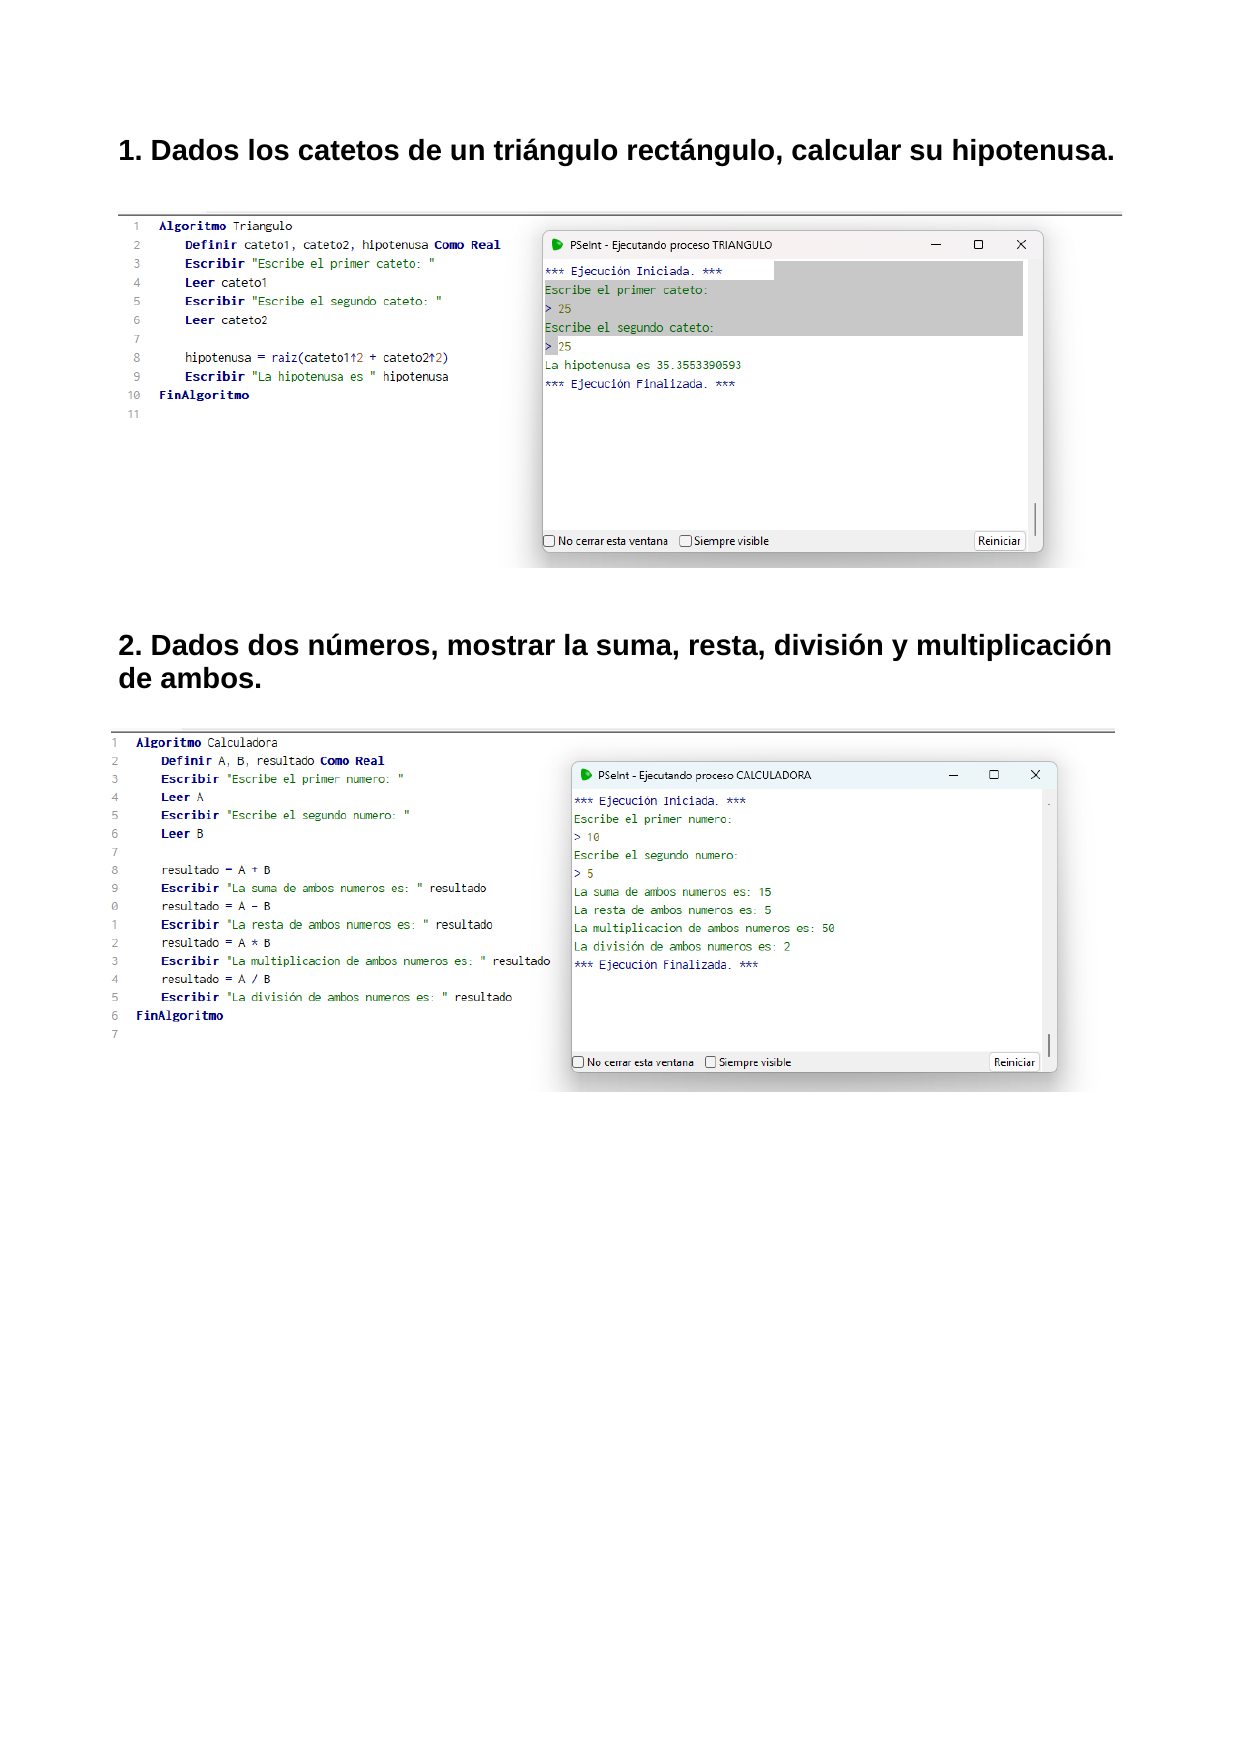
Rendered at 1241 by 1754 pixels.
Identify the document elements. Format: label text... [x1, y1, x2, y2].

subtitle 1. Dados los catetos de un triángulo rectángulo, calcular su hipotenusa. [118, 133, 1122, 166]
picture [111, 728, 1115, 1092]
subtitle 2. Dados dos números, mostrar la suma, resta, división y multiplicación de ambos. [118, 628, 1122, 695]
picture [118, 211, 1123, 568]
